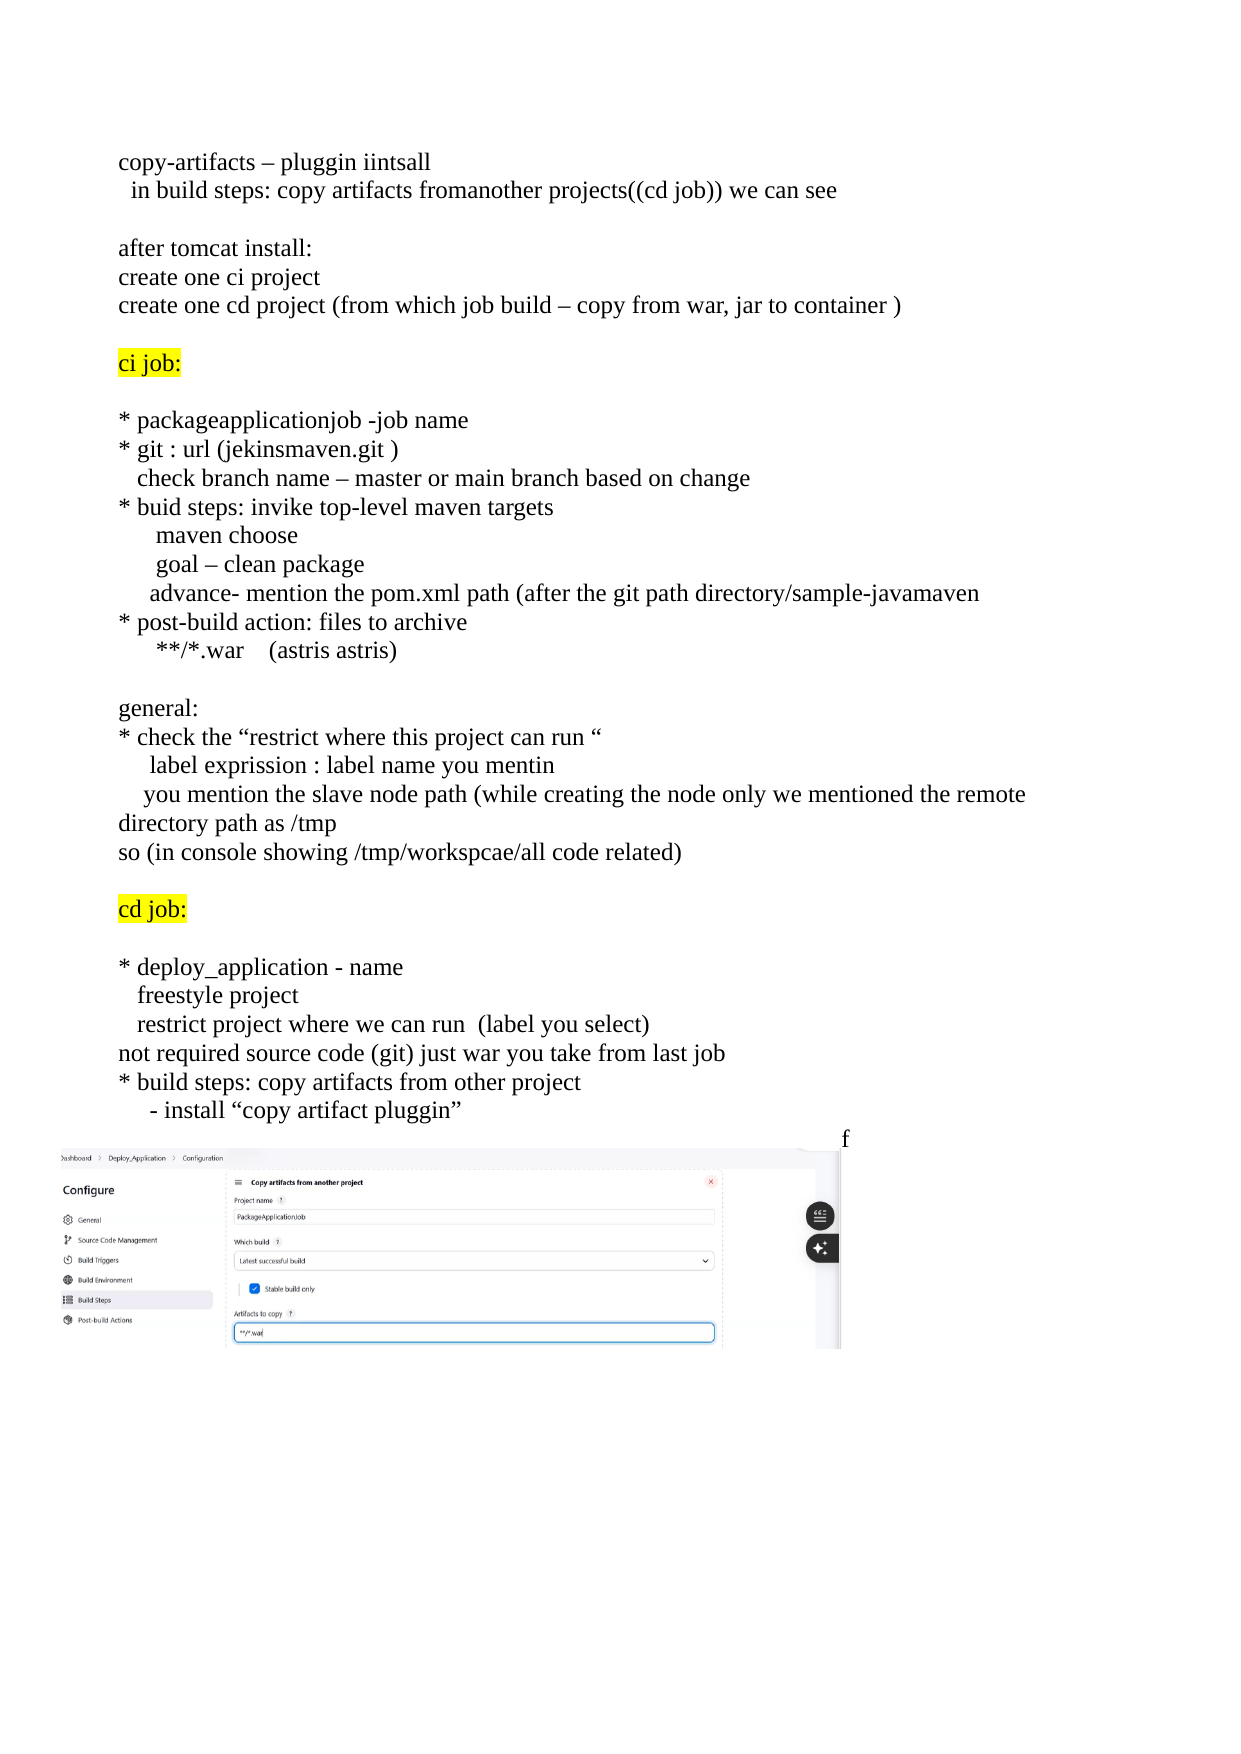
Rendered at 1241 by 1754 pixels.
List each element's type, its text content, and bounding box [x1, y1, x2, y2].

text * packageapplicationjob -job name * git : url (jekinsmaven.git ) check branch name – master or main branch based on change * buid steps: invike top-level maven targets maven choose goal – clean package advance- mention the pom.xml path (after the git path directory/sample-javamaven [118, 406, 1122, 607]
text copy-artifacts – pluggin iintsall in build steps: copy artifacts fromanother projects((cd job)) we can see after tomcat install: create one ci project create one cd project (from which job build – copy from war, jar to container ) ci job: [118, 147, 1122, 406]
text * post-build action: files to archive **/*.war (astris astris) [118, 607, 1122, 664]
text general: * check the “restrict where this project can run “ label exprission : label name you mentin you mention the slave node path (while creating the node only we mentioned the remote directory path as /tmp so (in console showing /tmp/workspcae/all code related) cd job: * deploy_application - name freestyle project restrict project where we can run (label you select) not required source code (git) just war you take from last job * build steps: copy artifacts from other project - install “copy artifact pluggin” f [118, 693, 1122, 1153]
picture [61, 1148, 842, 1349]
